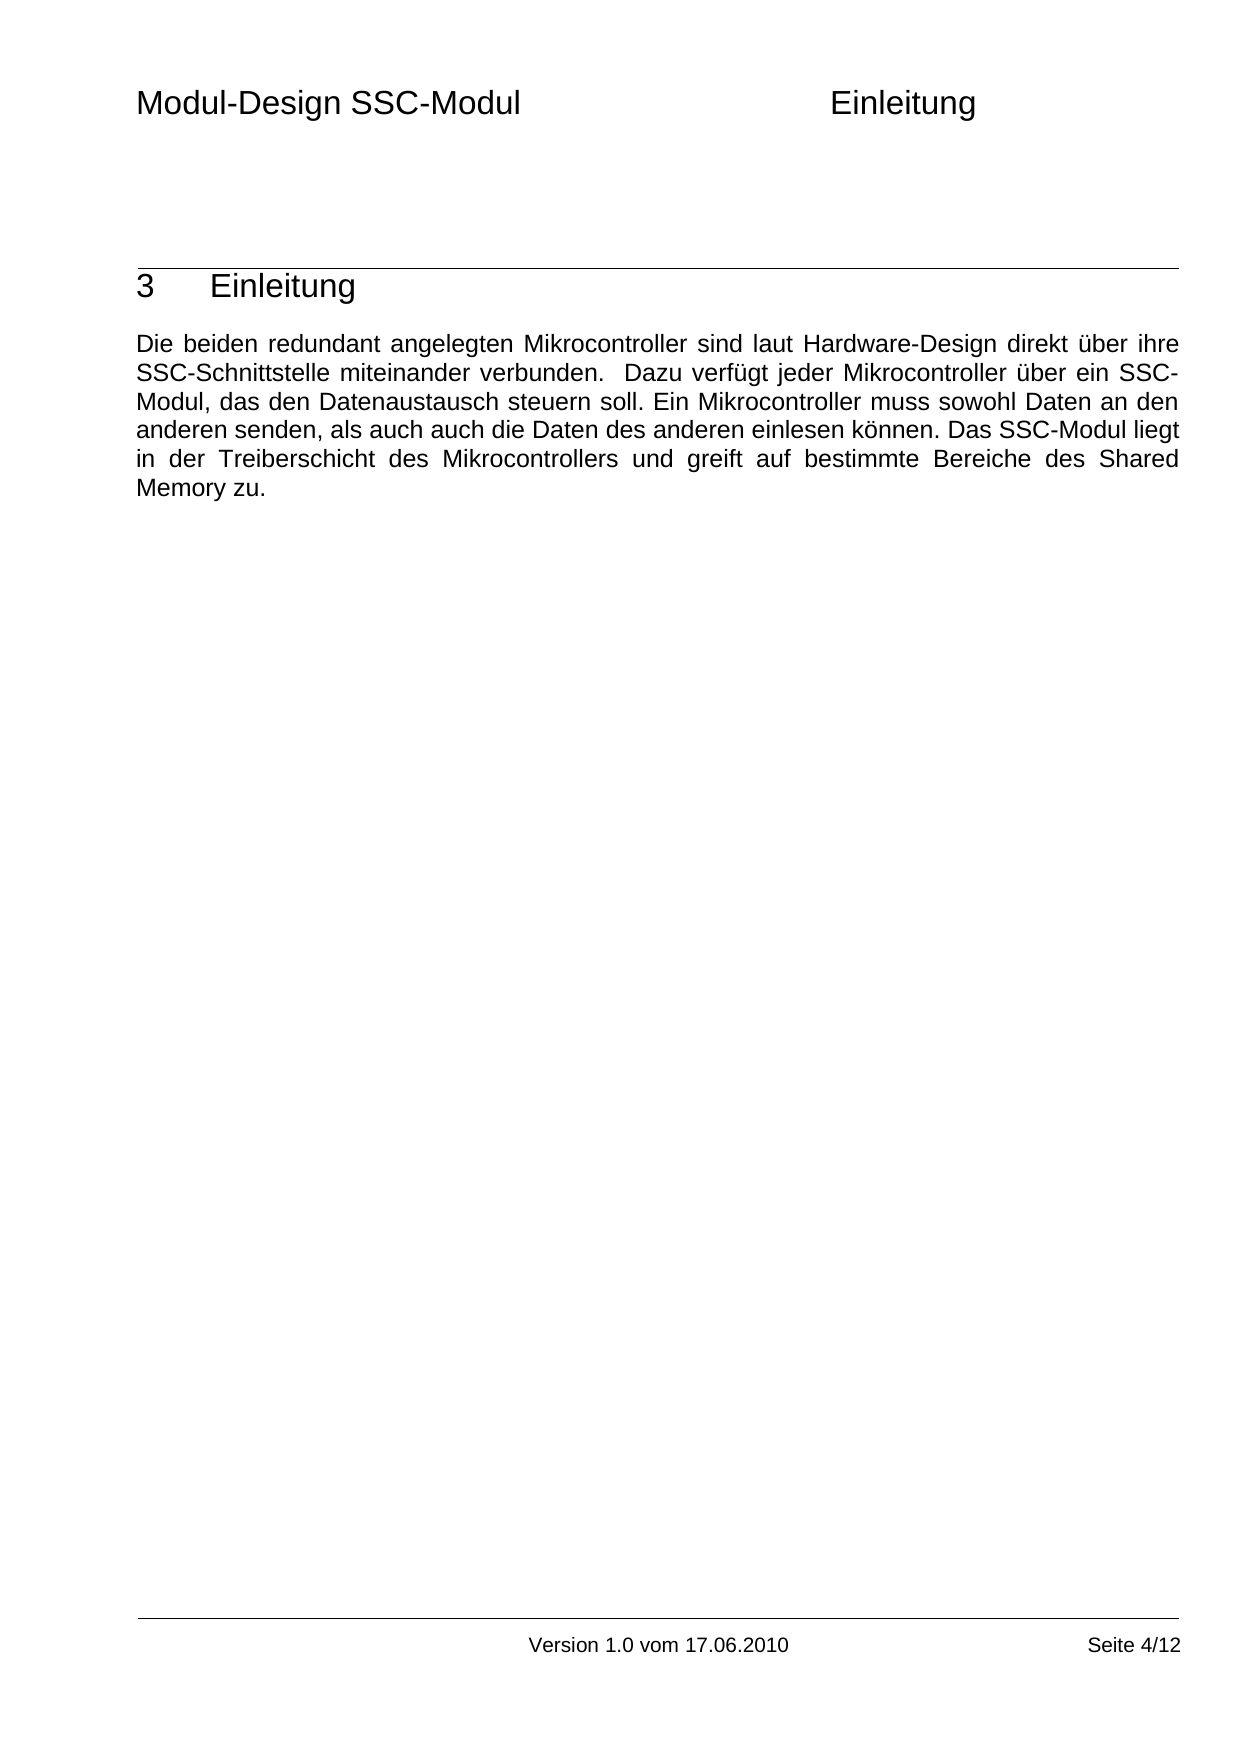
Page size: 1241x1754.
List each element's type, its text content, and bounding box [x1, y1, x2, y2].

text Die beiden redundant angelegten Mikrocontroller sind laut Hardware-Design direkt über ihre SSC-Schnittstelle miteinander verbunden. Dazu verfügt jeder Mikrocontroller über ein SSC-Modul, das den Datenaustausch steuern soll. Ein Mikrocontroller muss sowohl Daten an den anderen senden, als auch auch die Daten des anderen einlesen können. Das SSC-Modul liegt in der Treiberschicht des Mikrocontrollers und greift auf bestimmte Bereiche des Shared Memory zu. [136, 329, 1181, 502]
subtitle Einleitung [349, 289, 1181, 304]
subtitle Einleitung [136, 289, 350, 304]
